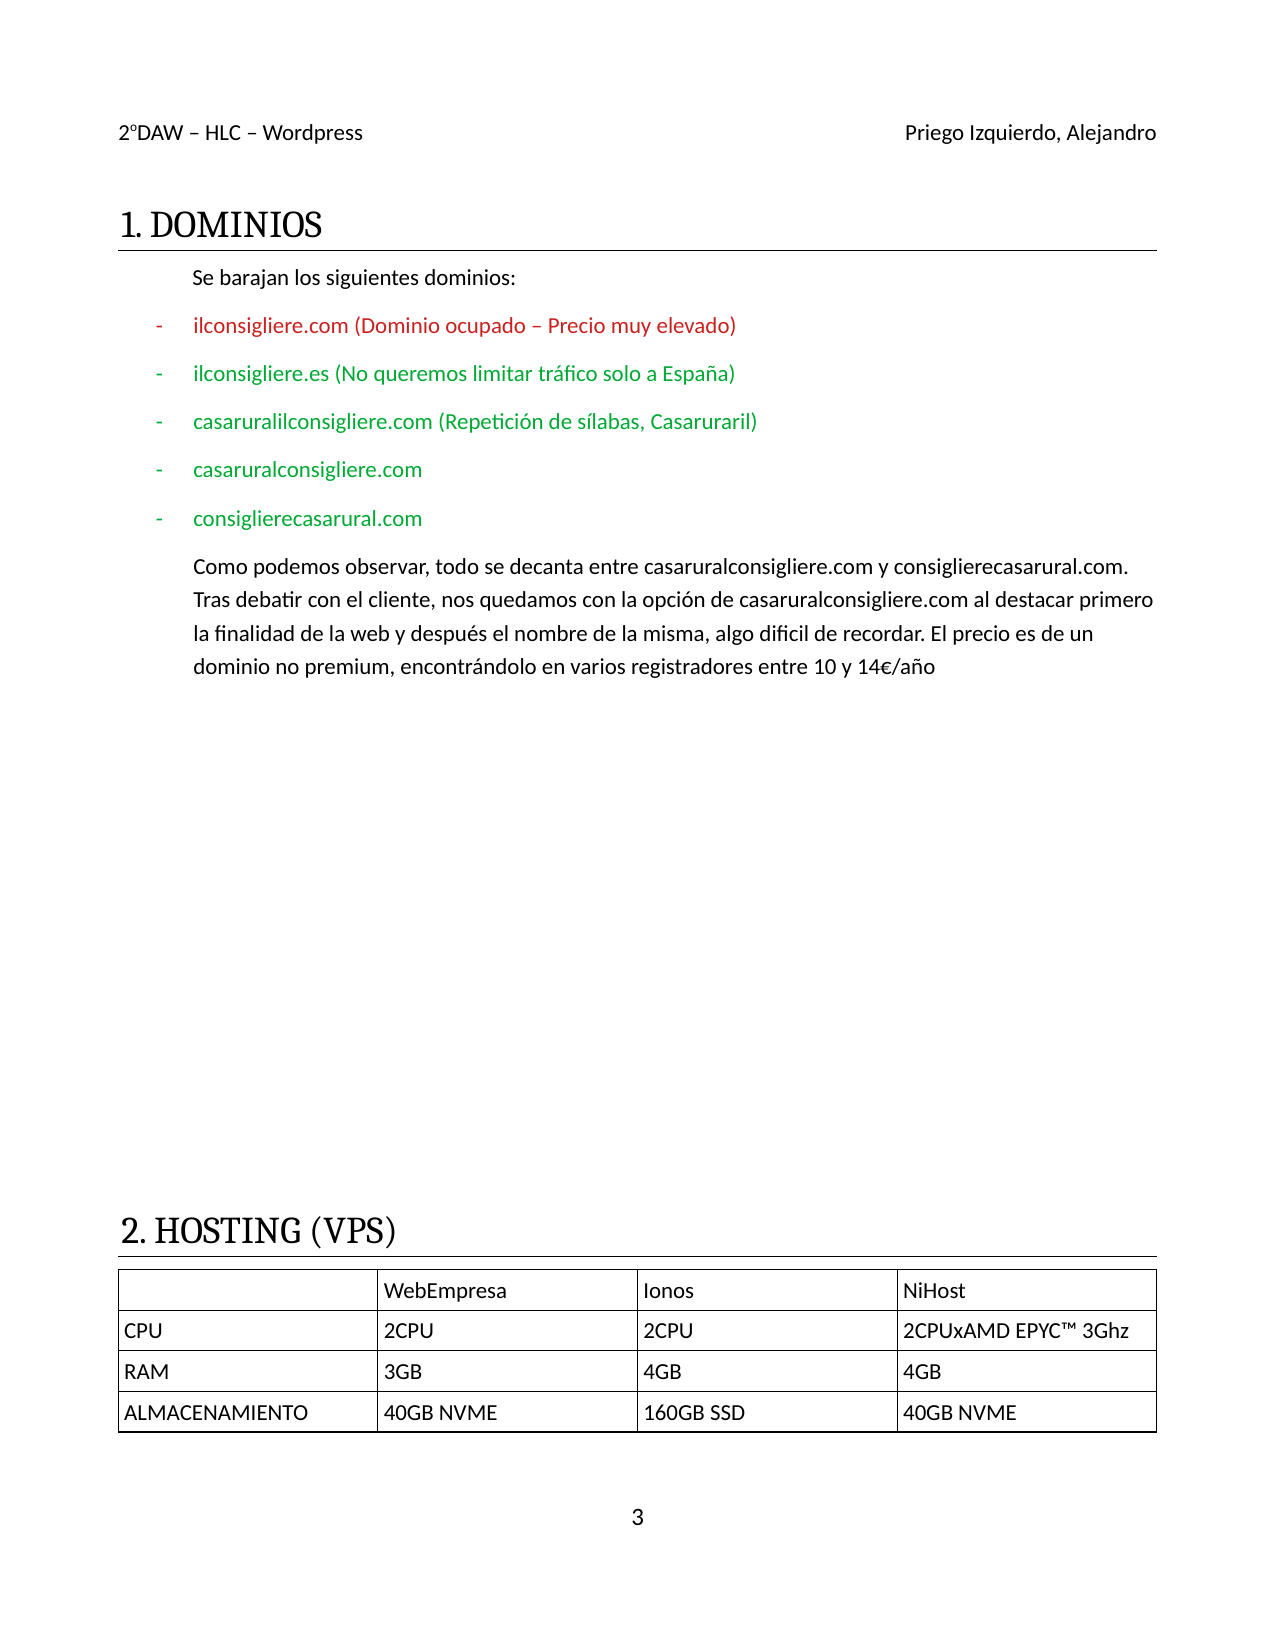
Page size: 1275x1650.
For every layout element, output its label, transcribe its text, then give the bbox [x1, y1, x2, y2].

table_cell RAM [119, 1351, 377, 1391]
list ilconsigliere.com (Dominio ocupado – Precio muy elevado) [156, 311, 1157, 339]
list consiglierecasarural.com [156, 504, 1157, 532]
table_cell 2CPUxAMD EPYC™ 3Ghz [898, 1311, 1156, 1350]
table_cell 2CPU [638, 1311, 897, 1350]
table_cell 2CPU [378, 1311, 637, 1350]
table_header Ionos [638, 1270, 897, 1310]
list casaruralilconsigliere.com (Repetición de sílabas, Casaruraril) [156, 407, 1157, 436]
table_cell ALMACENAMIENTO [119, 1392, 377, 1431]
table_cell 40GB NVME [898, 1392, 1156, 1431]
text Se barajan los siguientes dominios: [118, 263, 1157, 291]
table_header WebEmpresa [378, 1270, 637, 1310]
table_header [119, 1270, 377, 1310]
table_header NiHost [898, 1270, 1156, 1310]
table_cell CPU [119, 1311, 377, 1350]
list casaruralconsigliere.com [156, 456, 1157, 484]
table_cell 40GB NVME [378, 1392, 637, 1431]
subtitle 2. Hosting (VPS) [118, 1207, 1157, 1256]
list ilconsigliere.es (No queremos limitar tráfico solo a España) [156, 359, 1157, 387]
subtitle 1. Dominios [118, 201, 1157, 250]
table_cell 160GB SSD [638, 1392, 897, 1431]
table_cell 3GB [378, 1351, 637, 1391]
table_cell 4GB [638, 1351, 897, 1391]
list Como podemos observar, todo se decanta entre casaruralconsigliere.com y consiglierecasarural.com. Tras debatir con el cliente, nos quedamos con la opción de casaruralconsigliere.com al destacar primero la finalidad de la web y después el nombre de la misma, algo dificil de recordar. El precio es de un dominio no premium, encontrándolo en varios registradores entre 10 y 14€/año [156, 552, 1157, 681]
table_cell 4GB [898, 1351, 1156, 1391]
